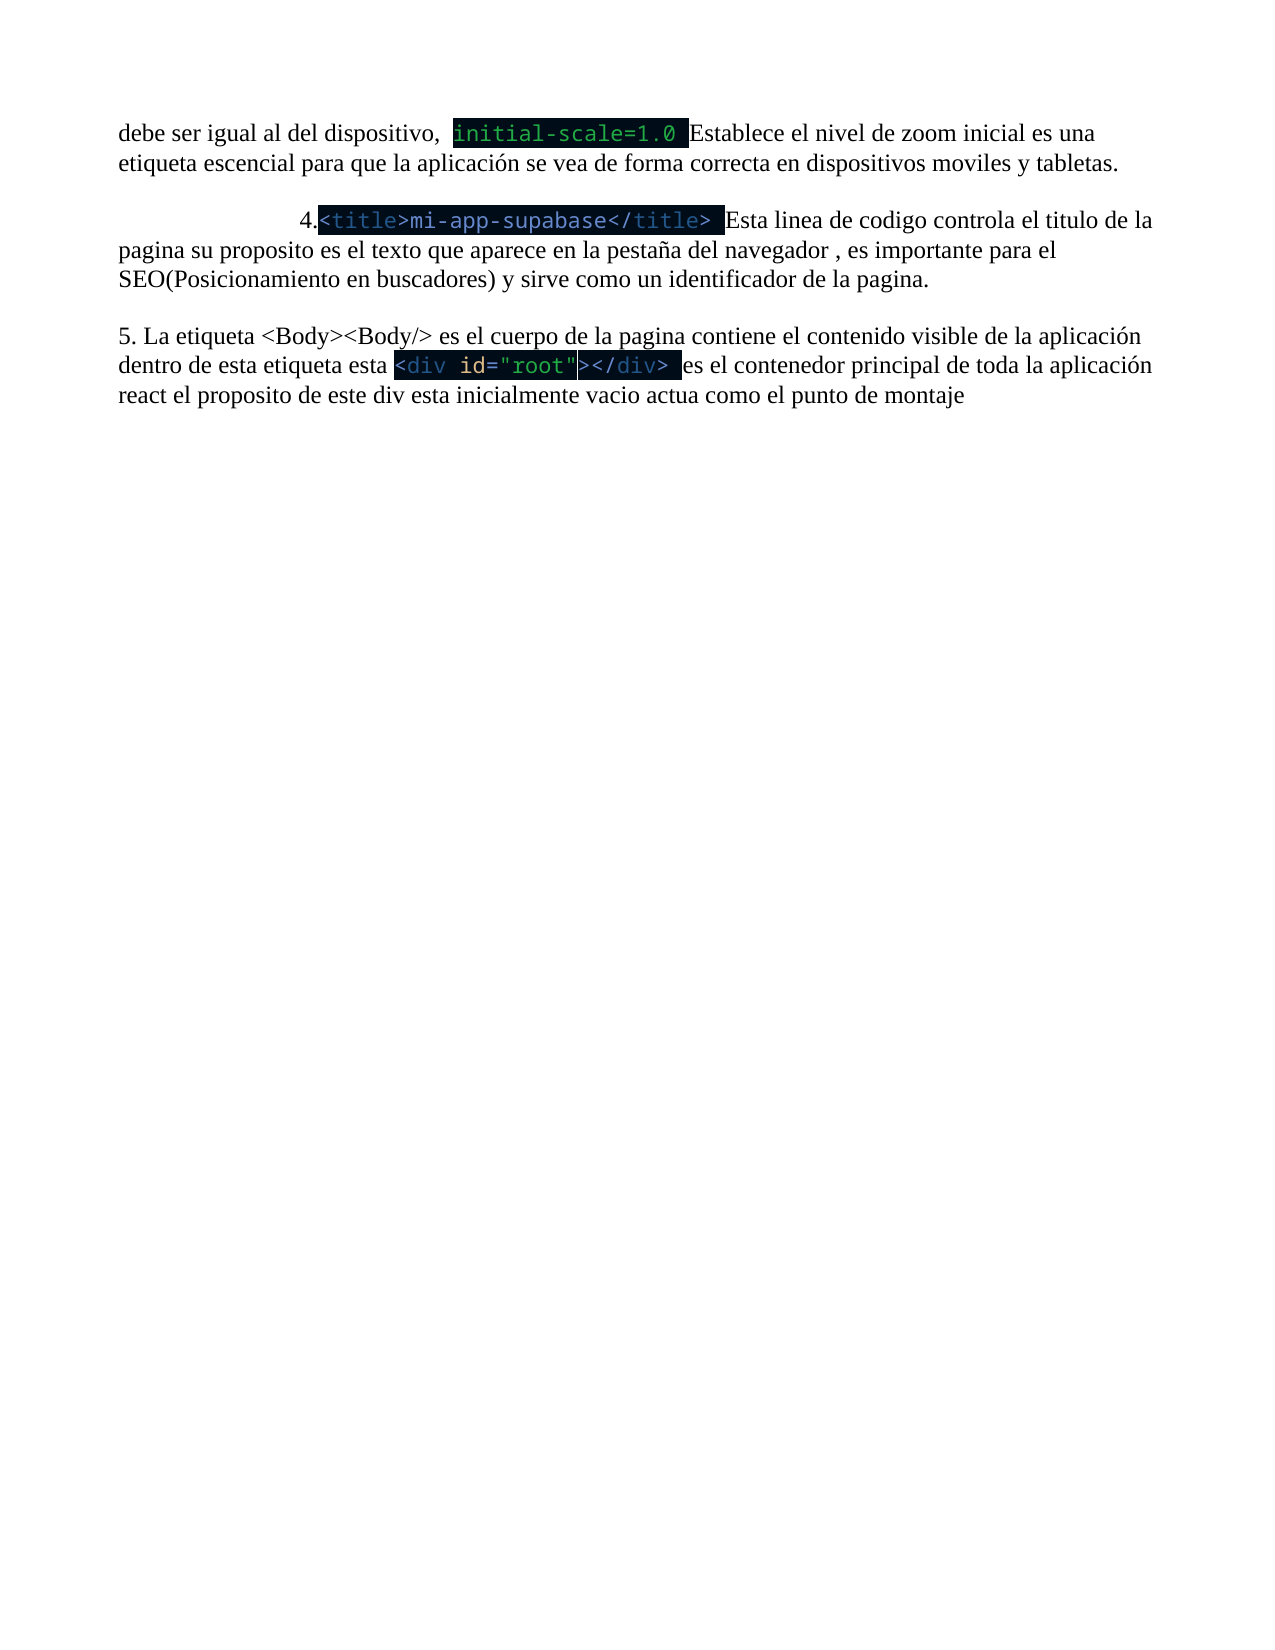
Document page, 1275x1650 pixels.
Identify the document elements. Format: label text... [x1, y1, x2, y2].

text debe ser igual al del dispositivo, initial-scale=1.0 Establece el nivel de zoom inicial es una etiqueta escencial para que la aplicación se vea de forma correcta en dispositivos moviles y tabletas. [118, 118, 1157, 177]
text 5. La etiqueta <Body><Body/> es el cuerpo de la pagina contiene el contenido visible de la aplicación dentro de esta etiqueta esta <div id="root"></div> es el contenedor principal de toda la aplicación react el proposito de este div esta inicialmente vacio actua como el punto de montaje [118, 321, 1157, 409]
text 4.<title>mi-app-supabase</title> Esta linea de codigo controla el titulo de la pagina su proposito es el texto que aparece en la pestaña del navegador , es importante para el SEO(Posicionamiento en buscadores) y sirve como un identificador de la pagina. [118, 205, 1157, 293]
